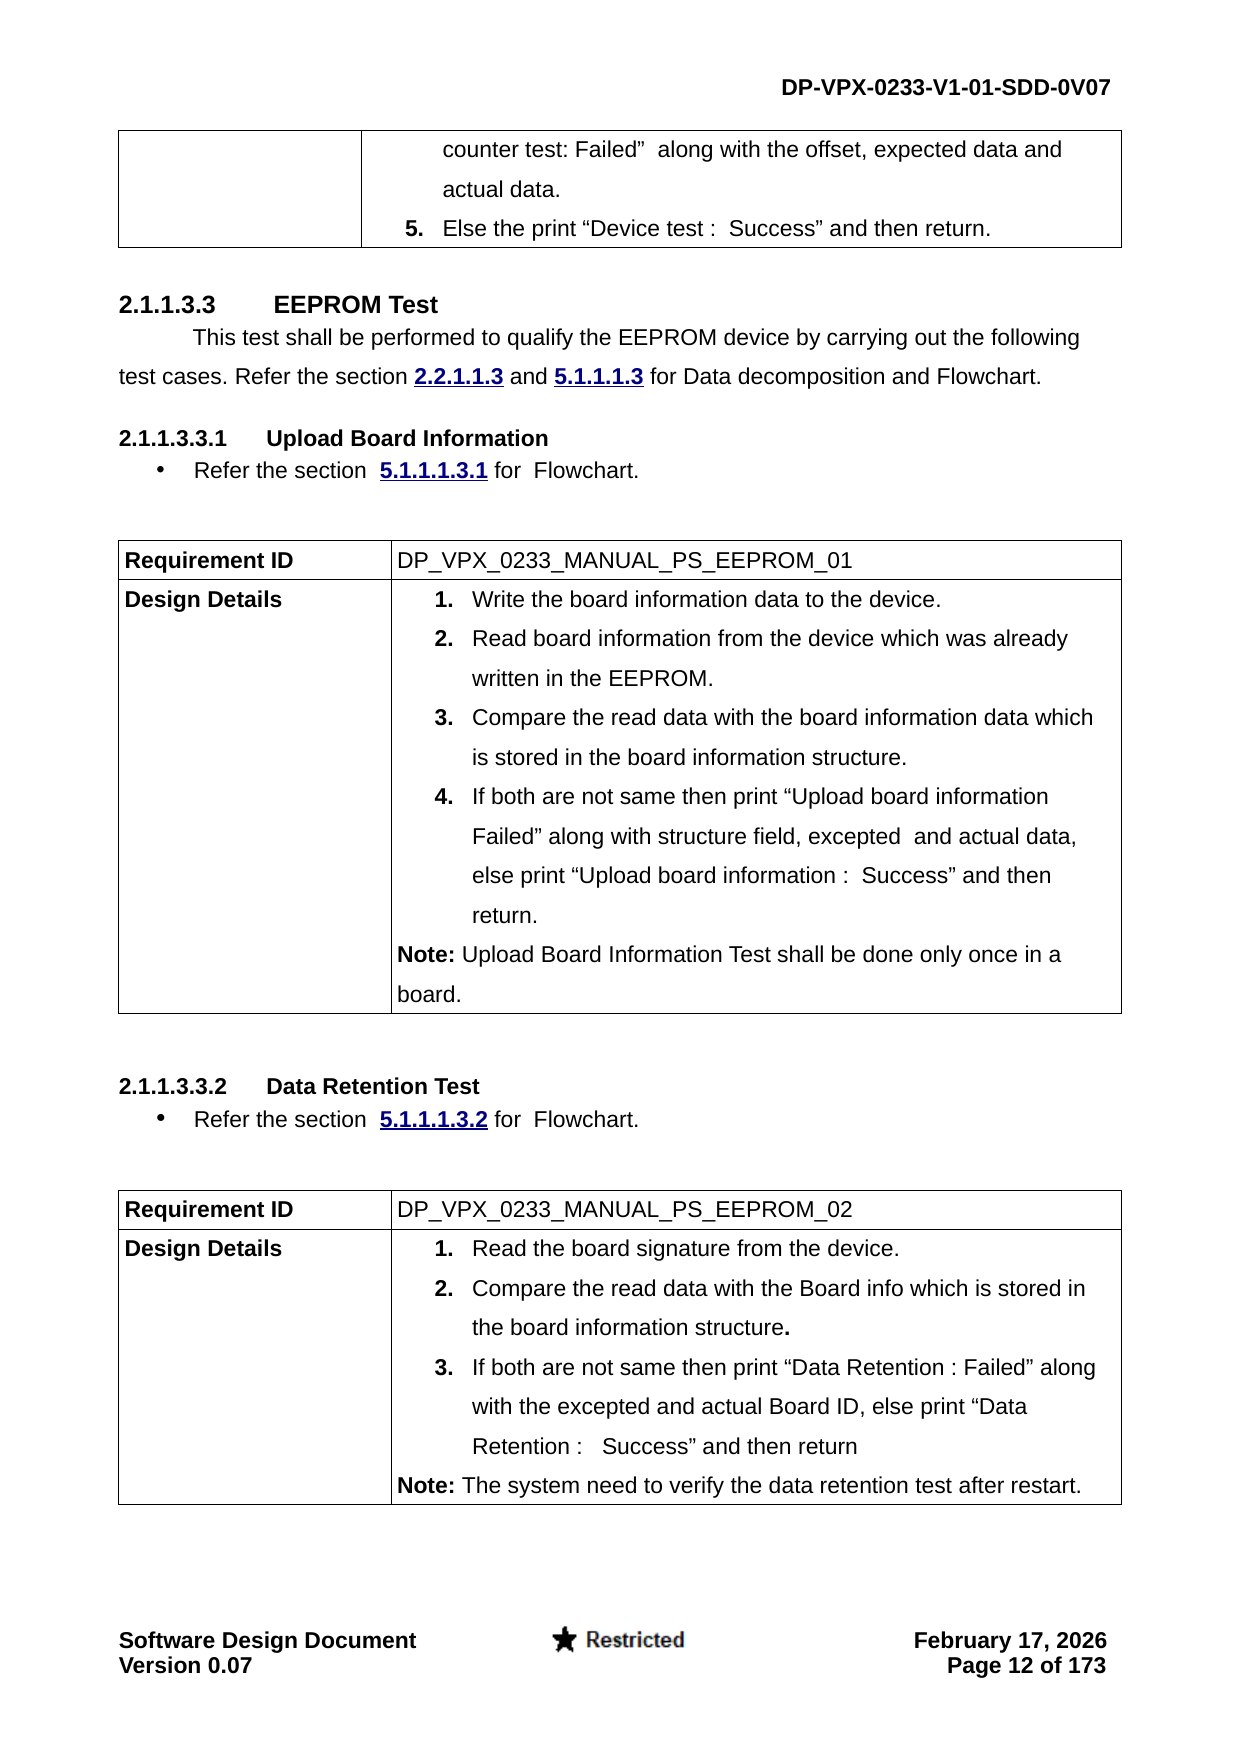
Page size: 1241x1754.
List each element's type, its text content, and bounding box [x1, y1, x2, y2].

table_cell Design Details [119, 580, 391, 1013]
subtitle EEPROM Test [118, 295, 1122, 318]
table_header DP_VPX_0233_MANUAL_PS_EEPROM_02 [392, 1191, 1121, 1228]
table_cell Write the board information data to the device. Read board information from the device which was already written in the EEPROM. Compare the read data with the board information data which is stored in the board information structure. If both are not same then print “Upload board information Failed” along with structure field, excepted and actual data, else print “Upload board information : Success” and then return. Note: Upload Board Information Test shall be done only once in a board. [392, 580, 1121, 1013]
text This test shall be performed to qualify the EEPROM device by carrying out the following test cases. Refer the section 2.2.1.1.3 and 5.1.1.1.3 for Data decomposition and Flowchart. [118, 324, 1122, 389]
table_cell Design Details [119, 1230, 391, 1504]
subtitle Upload Board Information [118, 428, 1122, 451]
picture [542, 1617, 698, 1662]
table_cell Read the board signature from the device. Compare the read data with the Board info which is stored in the board information structure. If both are not same then print “Data Retention : Failed” along with the excepted and actual Board ID, else print “Data Retention : Success” and then return Note: The system need to verify the data retention test after restart. [392, 1230, 1121, 1504]
table_header DP_VPX_0233_MANUAL_PS_EEPROM_01 [392, 541, 1121, 579]
table_header Requirement ID [119, 541, 391, 579]
subtitle Data Retention Test [118, 1076, 1122, 1099]
table_header Requirement ID [119, 1191, 391, 1228]
list Refer the section 5.1.1.1.3.1 for Flowchart. [156, 457, 1122, 484]
table_cell [119, 131, 361, 247]
table_cell counter test: Failed” along with the offset, expected data and actual data. Else the print “Device test : Success” and then return. [362, 131, 1121, 247]
list Refer the section 5.1.1.1.3.2 for Flowchart. [156, 1106, 1122, 1133]
